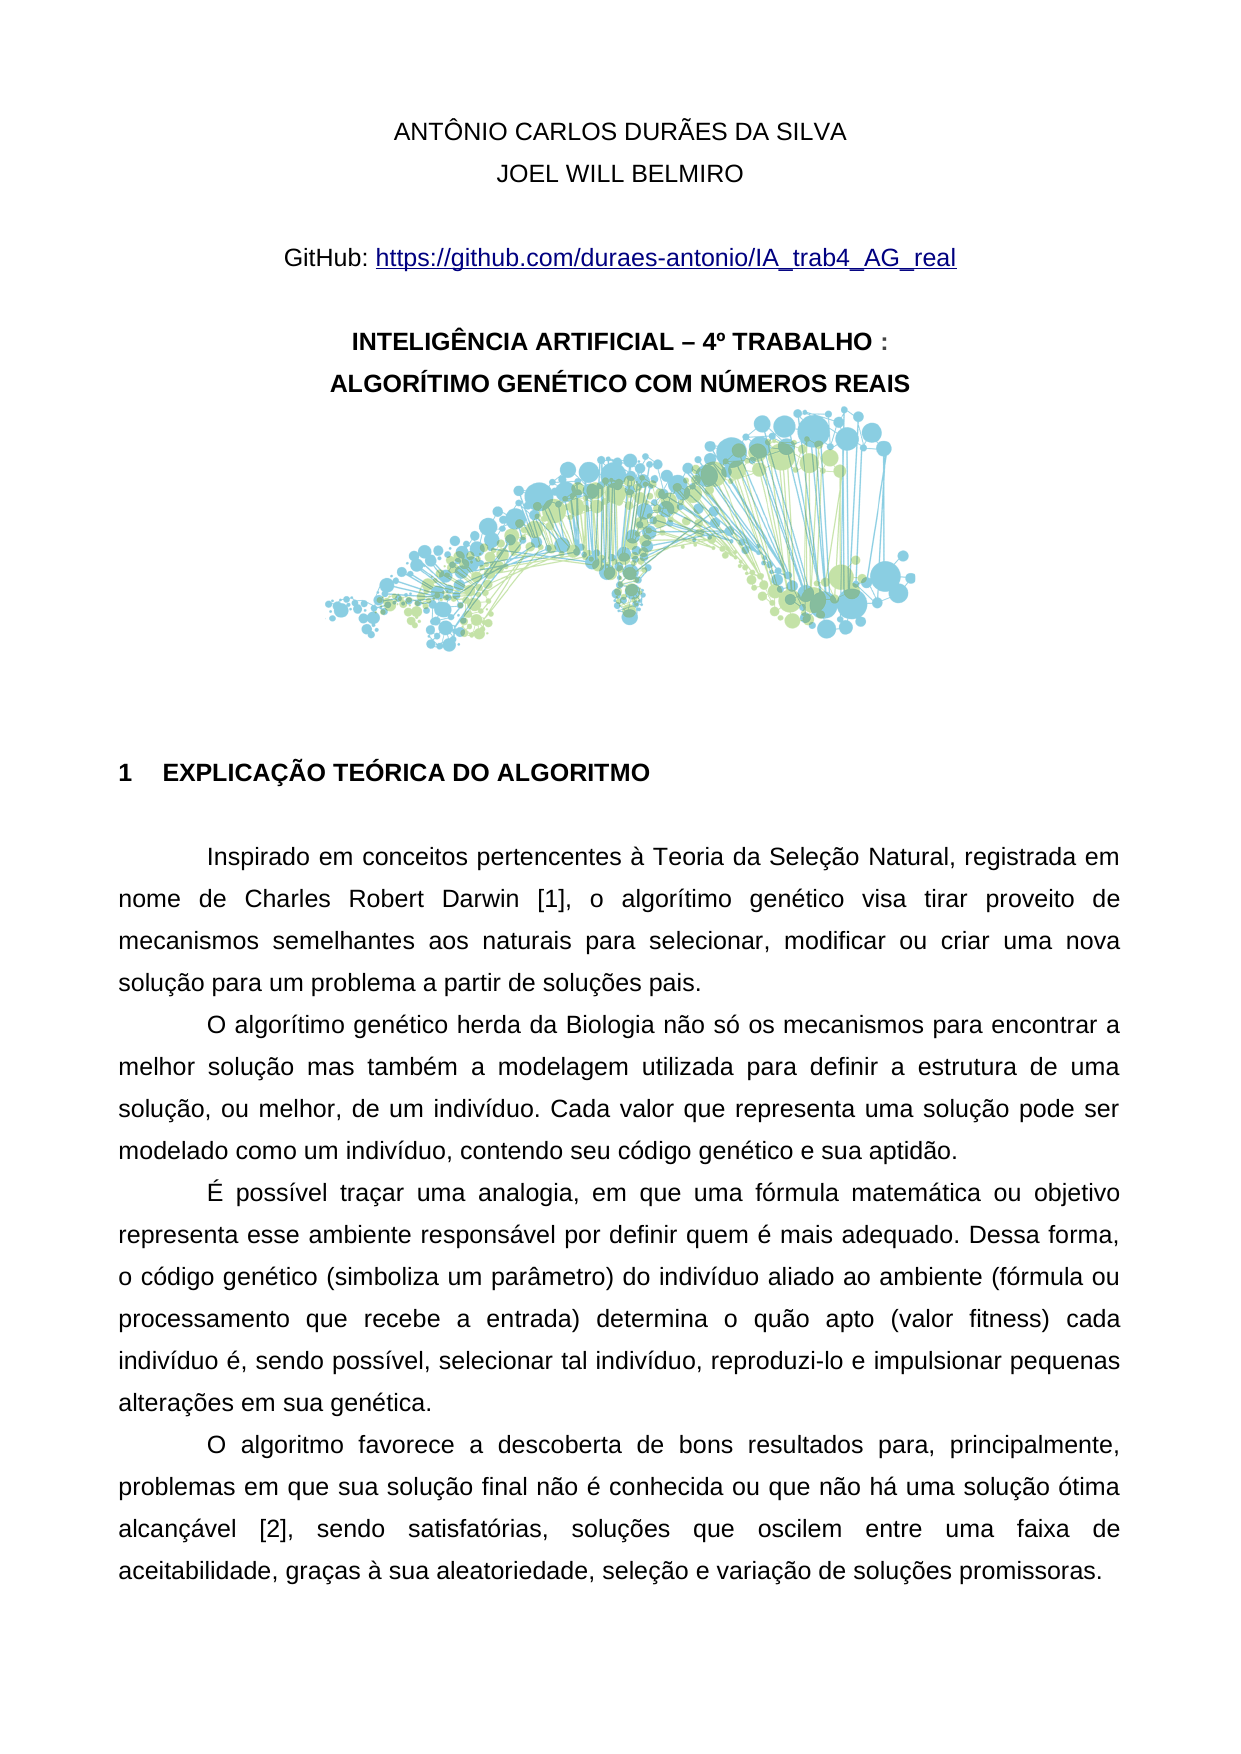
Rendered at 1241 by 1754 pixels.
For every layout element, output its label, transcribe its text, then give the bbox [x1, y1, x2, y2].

text INTELIGÊNCIA ARTIFICIAL – 4º TRABALHO : [118, 328, 1122, 356]
text GitHub: https://github.com/duraes-antonio/IA_trab4_AG_real [118, 244, 1122, 272]
text Inspirado em conceitos pertencentes à Teoria da Seleção Natural, registrada em nome de Charles Robert Darwin [1], o algorítimo genético visa tirar proveito de mecanismos semelhantes aos naturais para selecionar, modificar ou criar uma nova solução para um problema a partir de soluções pais. [118, 843, 1122, 997]
text ANTÔNIO CARLOS DURÃES DA SILVA [118, 118, 1122, 146]
subtitle Explicação Teórica do Algoritmo [118, 759, 1122, 787]
text O algoritmo favorece a descoberta de bons resultados para, principalmente, problemas em que sua solução final não é conhecida ou que não há uma solução ótima alcançável [2], sendo satisfatórias, soluções que oscilem entre uma faixa de aceitabilidade, graças à sua aleatoriedade, seleção e variação de soluções promissoras. [118, 1431, 1122, 1585]
text O algorítimo genético herda da Biologia não só os mecanismos para encontrar a melhor solução mas também a modelagem utilizada para definir a estrutura de uma solução, ou melhor, de um indivíduo. Cada valor que representa uma solução pode ser modelado como um indivíduo, contendo seu código genético e sua aptidão. [118, 1011, 1122, 1165]
picture [325, 398, 916, 662]
text É possível traçar uma analogia, em que uma fórmula matemática ou objetivo representa esse ambiente responsável por definir quem é mais adequado. Dessa forma, o código genético (simboliza um parâmetro) do indivíduo aliado ao ambiente (fórmula ou processamento que recebe a entrada) determina o quão apto (valor fitness) cada indivíduo é, sendo possível, selecionar tal indivíduo, reproduzi-lo e impulsionar pequenas alterações em sua genética. [118, 1179, 1122, 1417]
text JOEL WILL BELMIRO [118, 160, 1122, 188]
text ALGORÍTIMO GENÉTICO COM NÚMEROS REAIS [118, 370, 1122, 398]
